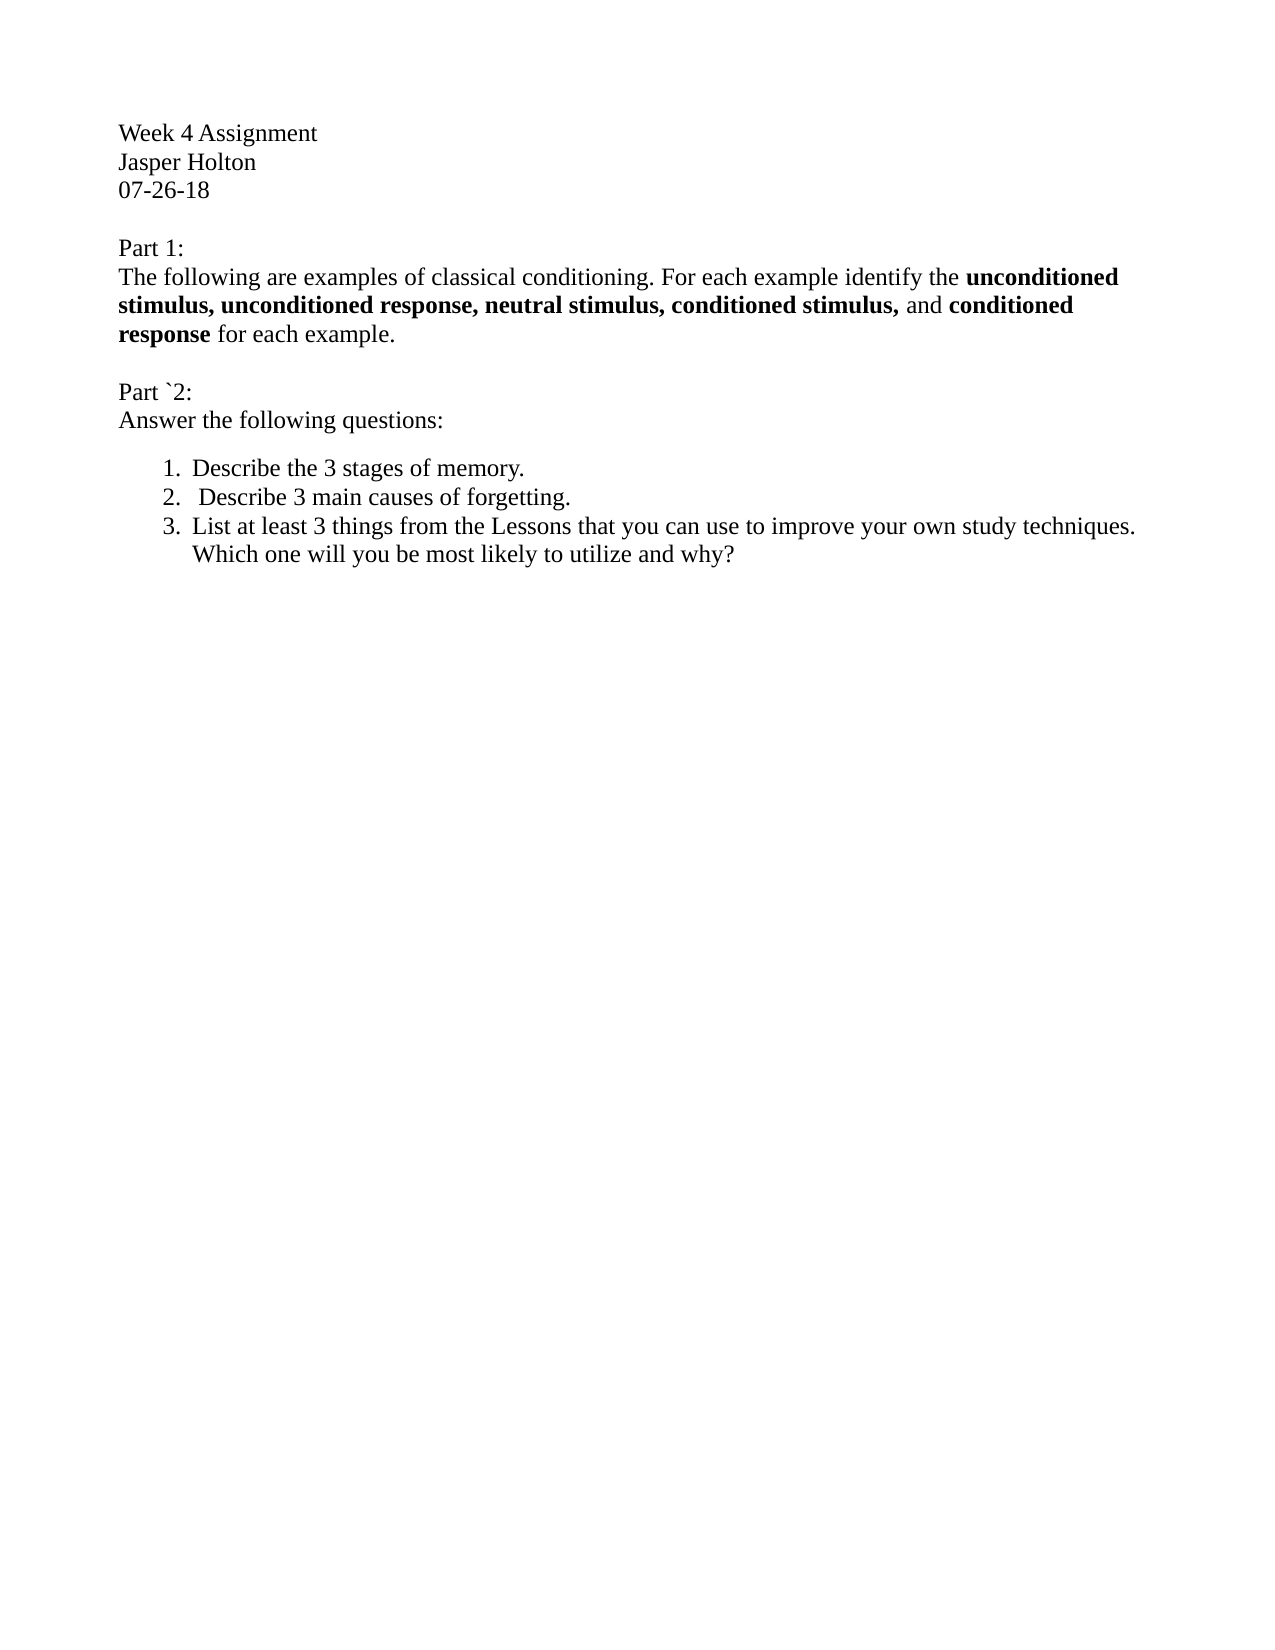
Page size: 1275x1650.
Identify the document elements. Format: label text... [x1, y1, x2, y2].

text Jasper Holton [118, 147, 1157, 176]
text Answer the following questions: [118, 406, 1157, 434]
text Part `2: [118, 377, 1157, 406]
text 07-26-18 [118, 176, 1157, 204]
text The following are examples of classical conditioning. For each example identify the unconditioned stimulus, unconditioned response, neutral stimulus, conditioned stimulus, and conditioned response for each example. [118, 262, 1157, 348]
list List at least 3 things from the Lessons that you can use to improve your own study techniques. Which one will you be most likely to utilize and why? [162, 511, 1157, 568]
text Part 1: [118, 233, 1157, 262]
list Describe 3 main causes of forgetting. [162, 482, 1157, 511]
list Describe the 3 stages of memory. [162, 453, 1157, 482]
text Week 4 Assignment [118, 118, 1157, 147]
